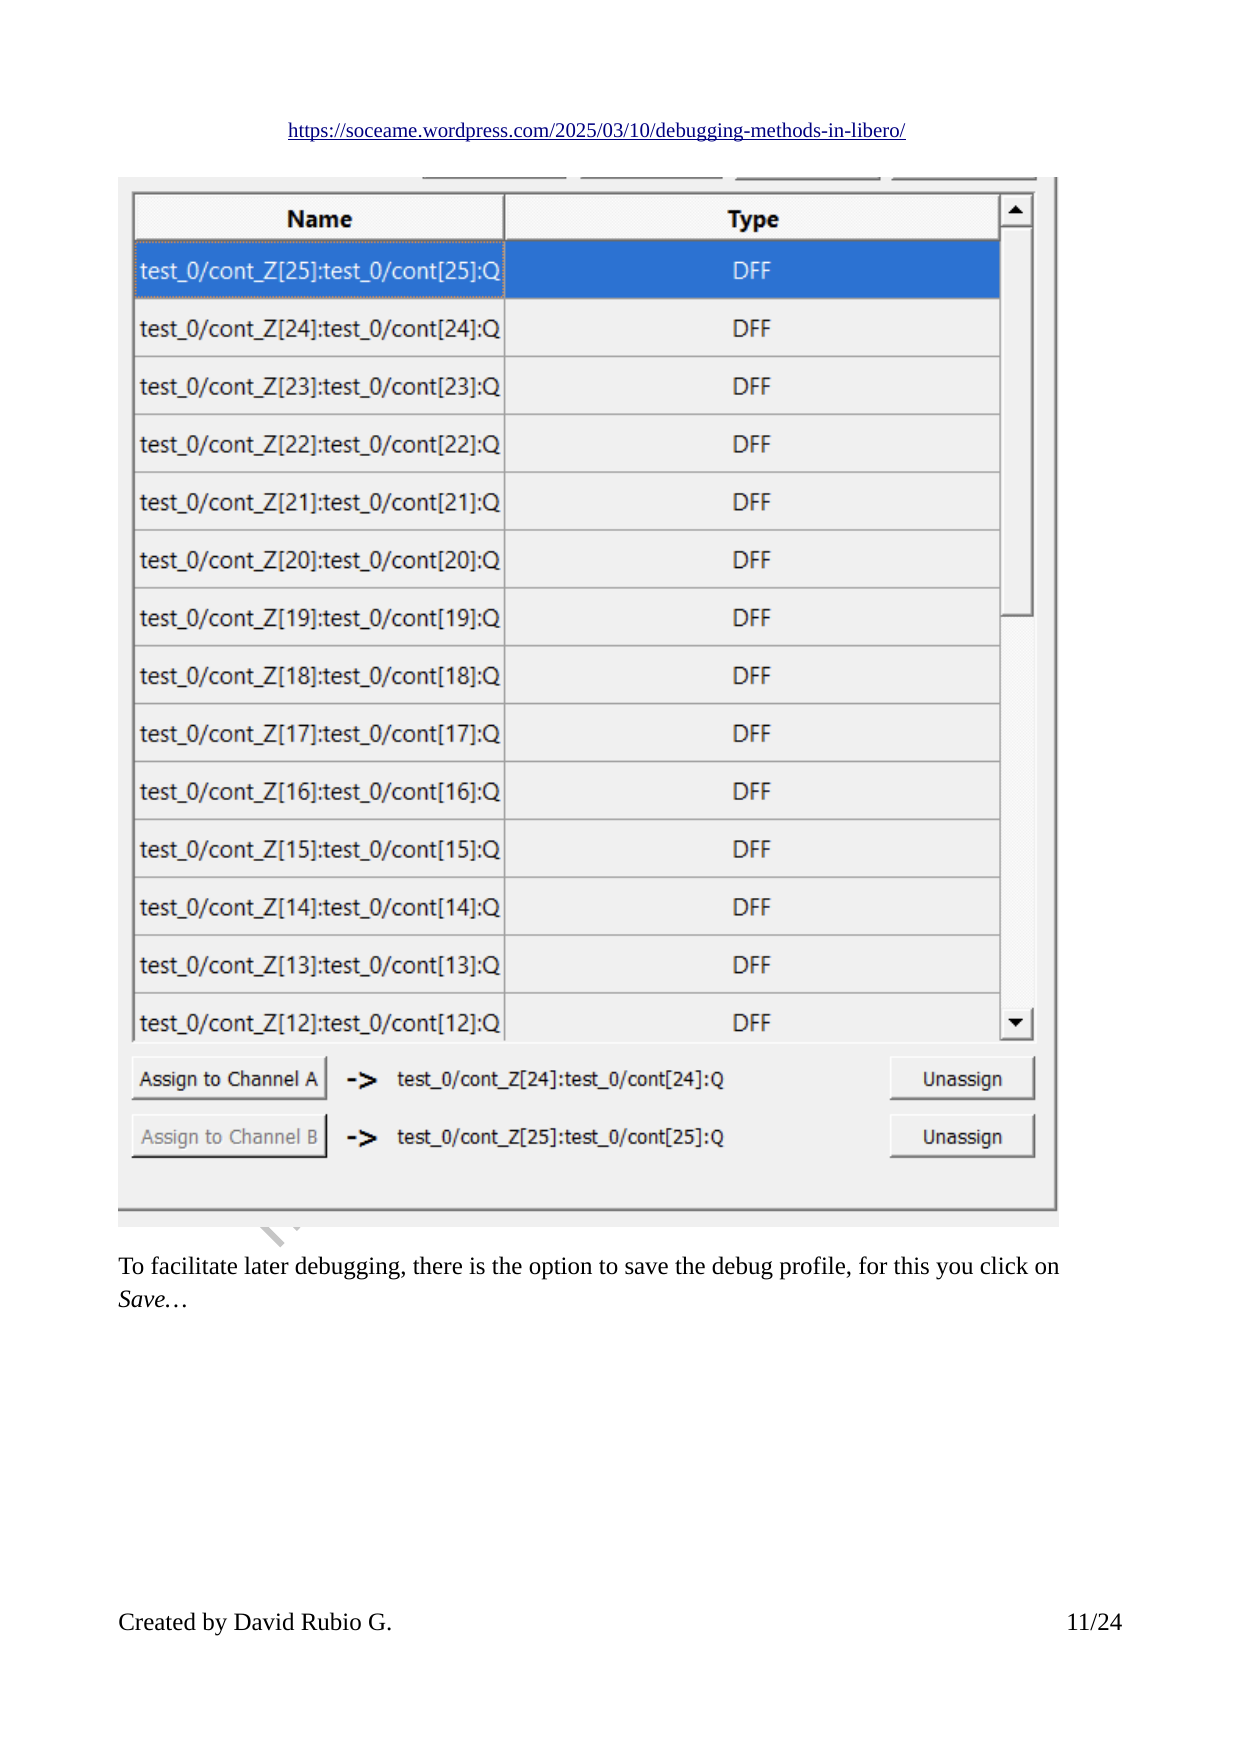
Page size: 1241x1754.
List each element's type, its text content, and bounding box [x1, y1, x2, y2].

text To facilitate later debugging, there is the option to save the debug profile, for this you click on Save… [118, 1251, 1122, 1313]
picture [118, 177, 1059, 1227]
